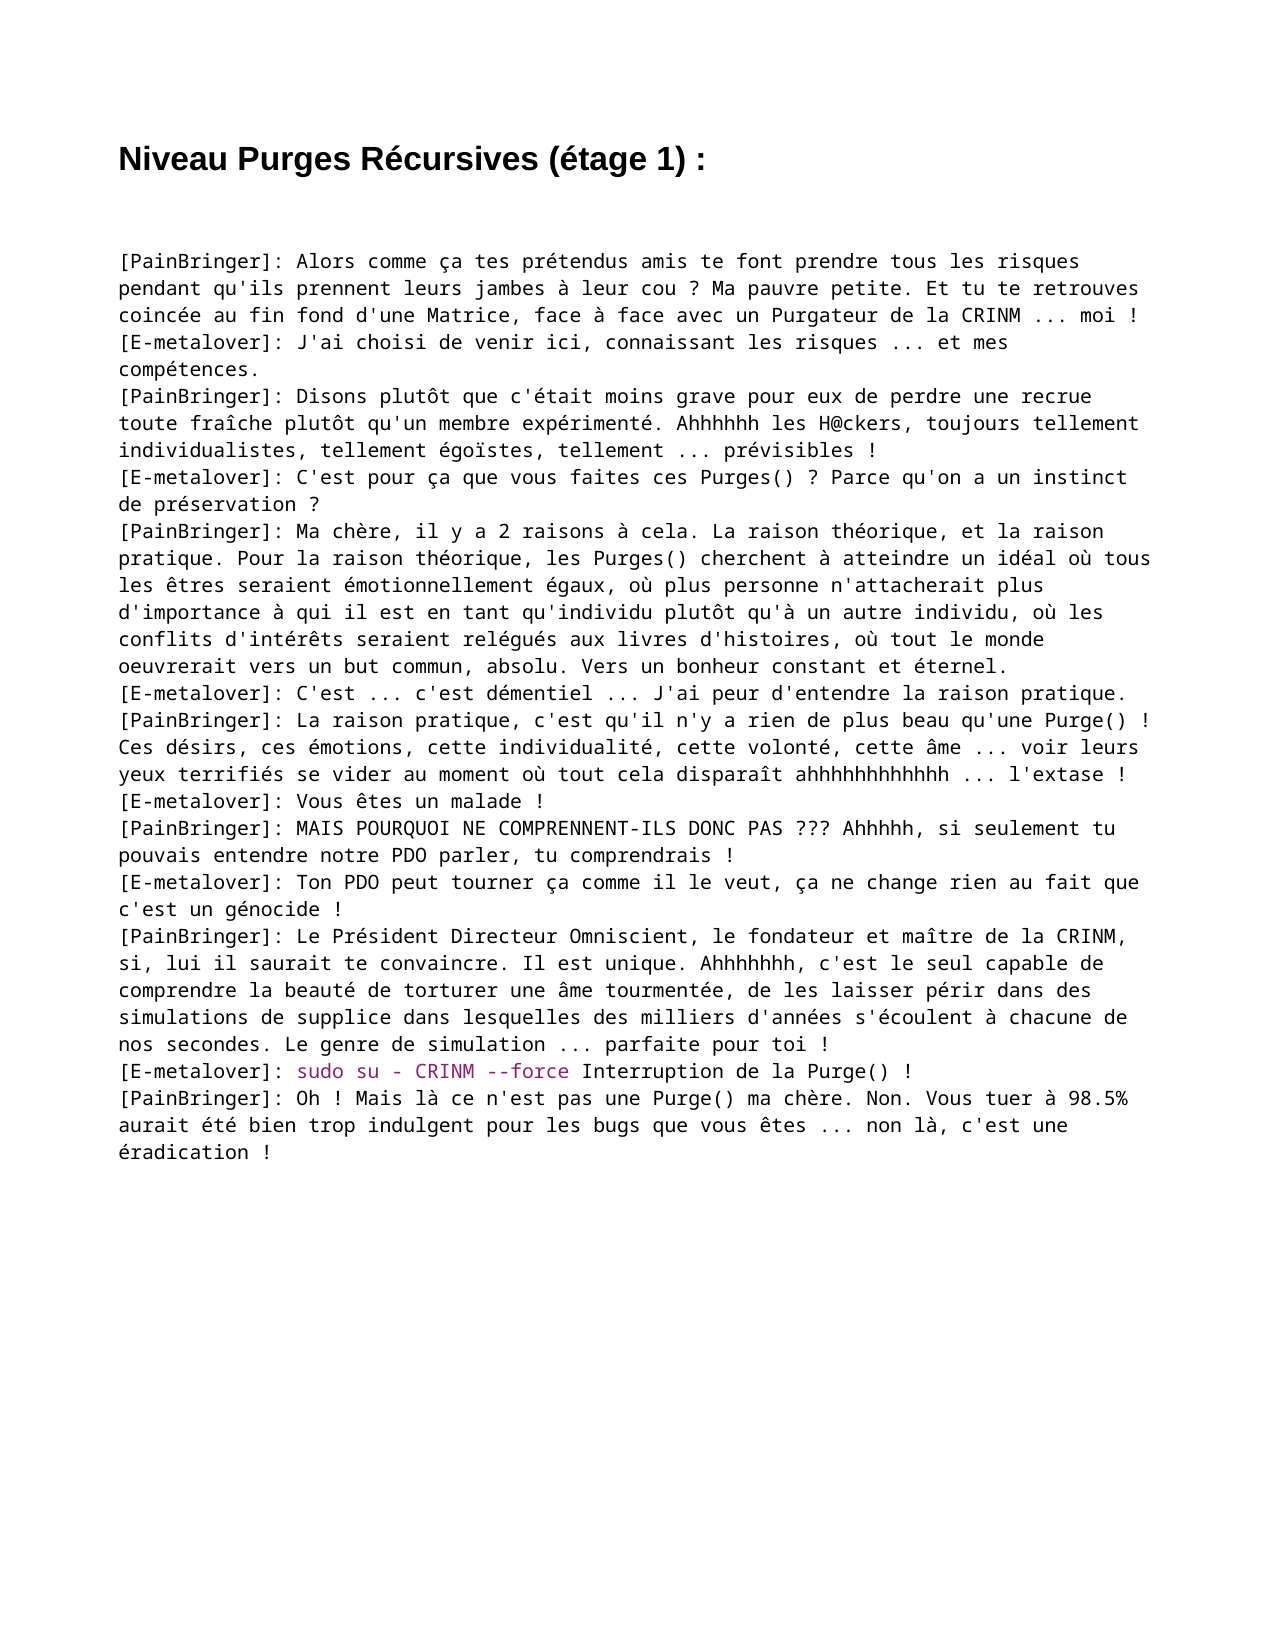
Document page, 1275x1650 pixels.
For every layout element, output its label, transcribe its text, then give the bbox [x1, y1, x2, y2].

subtitle Niveau Purges Récursives (étage 1) : [118, 139, 1157, 178]
text [E-metalover]: J'ai choisi de venir ici, connaissant les risques ... et mes compétences. [118, 328, 1157, 382]
text [E-metalover]: sudo su - CRINM --force Interruption de la Purge() ! [118, 1057, 1157, 1084]
text [PainBringer]: Disons plutôt que c'était moins grave pour eux de perdre une recrue toute fraîche plutôt qu'un membre expérimenté. Ahhhhhh les H@ckers, toujours tellement individualistes, tellement égoïstes, tellement ... prévisibles ! [118, 382, 1157, 463]
text [PainBringer]: Oh ! Mais là ce n'est pas une Purge() ma chère. Non. Vous tuer à 98.5% aurait été bien trop indulgent pour les bugs que vous êtes ... non là, c'est une éradication ! [118, 1084, 1157, 1165]
text [PainBringer]: La raison pratique, c'est qu'il n'y a rien de plus beau qu'une Purge() ! Ces désirs, ces émotions, cette individualité, cette volonté, cette âme ... voir leurs yeux terrifiés se vider au moment où tout cela disparaît ahhhhhhhhhhhh ... l'extase ! [118, 706, 1157, 787]
text [PainBringer]: Ma chère, il y a 2 raisons à cela. La raison théorique, et la raison pratique. Pour la raison théorique, les Purges() cherchent à atteindre un idéal où tous les êtres seraient émotionnellement égaux, où plus personne n'attacherait plus d'importance à qui il est en tant qu'individu plutôt qu'à un autre individu, où les conflits d'intérêts seraient relégués aux livres d'histoires, où tout le monde oeuvrerait vers un but commun, absolu. Vers un bonheur constant et éternel. [118, 517, 1157, 679]
text [E-metalover]: C'est pour ça que vous faites ces Purges() ? Parce qu'on a un instinct de préservation ? [118, 463, 1157, 517]
text [PainBringer]: Alors comme ça tes prétendus amis te font prendre tous les risques pendant qu'ils prennent leurs jambes à leur cou ? Ma pauvre petite. Et tu te retrouves coincée au fin fond d'une Matrice, face à face avec un Purgateur de la CRINM ... moi ! [118, 248, 1157, 328]
text [E-metalover]: C'est ... c'est démentiel ... J'ai peur d'entendre la raison pratique. [118, 679, 1157, 706]
text [PainBringer]: Le Président Directeur Omniscient, le fondateur et maître de la CRINM, si, lui il saurait te convaincre. Il est unique. Ahhhhhhh, c'est le seul capable de comprendre la beauté de torturer une âme tourmentée, de les laisser périr dans des simulations de supplice dans lesquelles des milliers d'années s'écoulent à chacune de nos secondes. Le genre de simulation ... parfaite pour toi ! [118, 922, 1157, 1057]
text [E-metalover]: Vous êtes un malade ! [118, 787, 1157, 814]
text [E-metalover]: Ton PDO peut tourner ça comme il le veut, ça ne change rien au fait que c'est un génocide ! [118, 868, 1157, 922]
text [PainBringer]: MAIS POURQUOI NE COMPRENNENT-ILS DONC PAS ??? Ahhhhh, si seulement tu pouvais entendre notre PDO parler, tu comprendrais ! [118, 814, 1157, 868]
